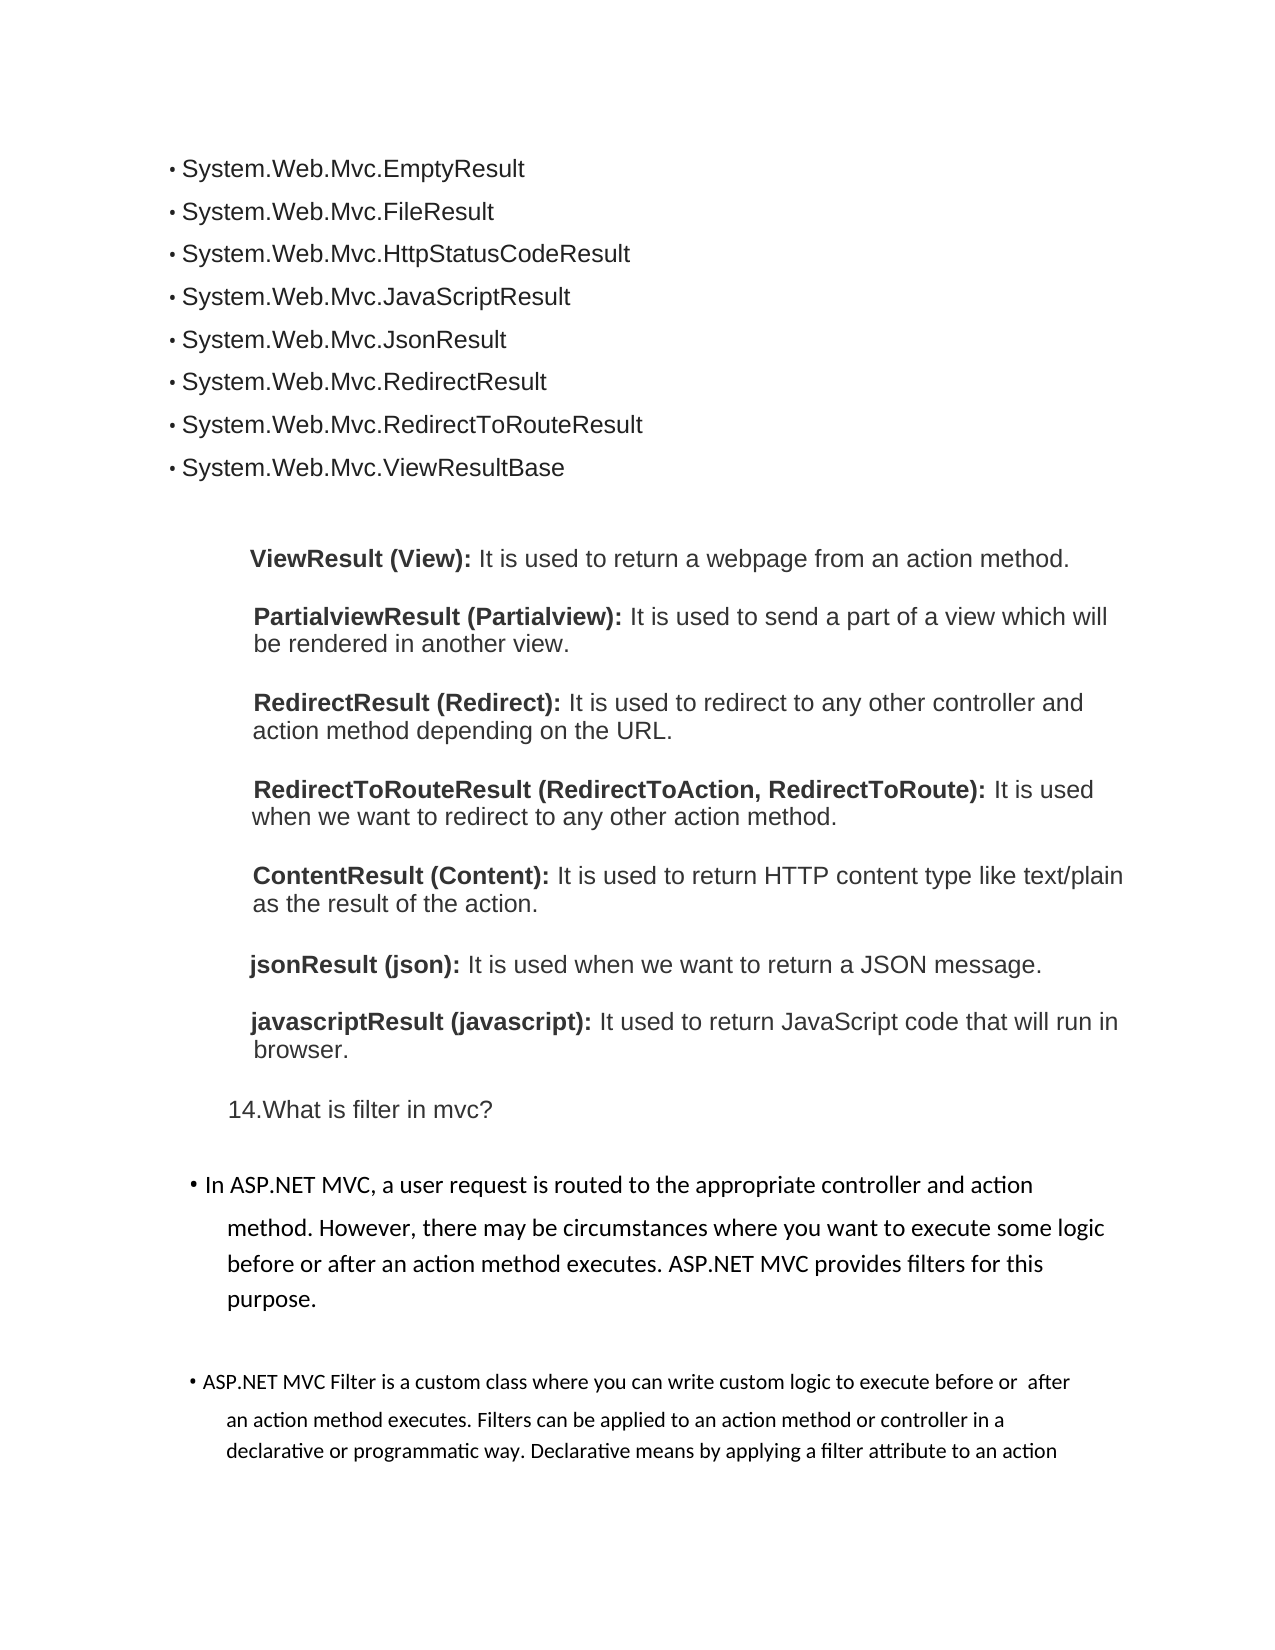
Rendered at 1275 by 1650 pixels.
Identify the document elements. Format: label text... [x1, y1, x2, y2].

text • System.Web.Mvc.JsonResult [168, 317, 1160, 360]
text • System.Web.Mvc.ViewResultBase [168, 445, 1160, 488]
text • System.Web.Mvc.FileResult [168, 189, 1160, 232]
text PartialviewResult (Partialview): It is used to send a part of a view which will be rendered in another view. [253, 603, 1113, 658]
text javascriptResult (javascript): It used to return JavaScript code that will run in browser. [251, 1009, 1127, 1064]
text • System.Web.Mvc.EmptyResult [168, 146, 1160, 189]
text jsonResult (json): It is used when we want to return a JSON message. [112, 949, 1043, 978]
text • ASP.NET MVC Filter is a custom class where you can write custom logic to execute before or after an action method executes. Filters can be applied to an action method or controller in a declarative or programmatic way. Declarative means by applying a filter attribute to an action [189, 1357, 1097, 1464]
text RedirectResult (Redirect): It is used to redirect to any other controller and action method depending on the URL. [252, 690, 1089, 744]
text • System.Web.Mvc.JavaScriptResult [168, 274, 1160, 317]
text • System.Web.Mvc.HttpStatusCodeResult [168, 232, 1160, 274]
text • System.Web.Mvc.RedirectToRouteResult [168, 403, 1160, 445]
text 14.What is filter in mvc? [228, 1095, 1160, 1124]
text ContentResult (Content): It is used to return HTTP content type like text/plain as the result of the action. [252, 863, 1130, 918]
text • In ASP.NET MVC, a user request is routed to the appropriate controller and action method. However, there may be circumstances where you want to execute some logic before or after an action method executes. ASP.NET MVC provides filters for this purpose. [189, 1157, 1109, 1314]
text RedirectToRouteResult (RedirectToAction, RedirectToRoute): It is used when we want to redirect to any other action method. [252, 776, 1099, 831]
text ViewResult (View): It is used to return a webpage from an action method. [112, 544, 1071, 573]
text • System.Web.Mvc.RedirectResult [168, 360, 1160, 403]
